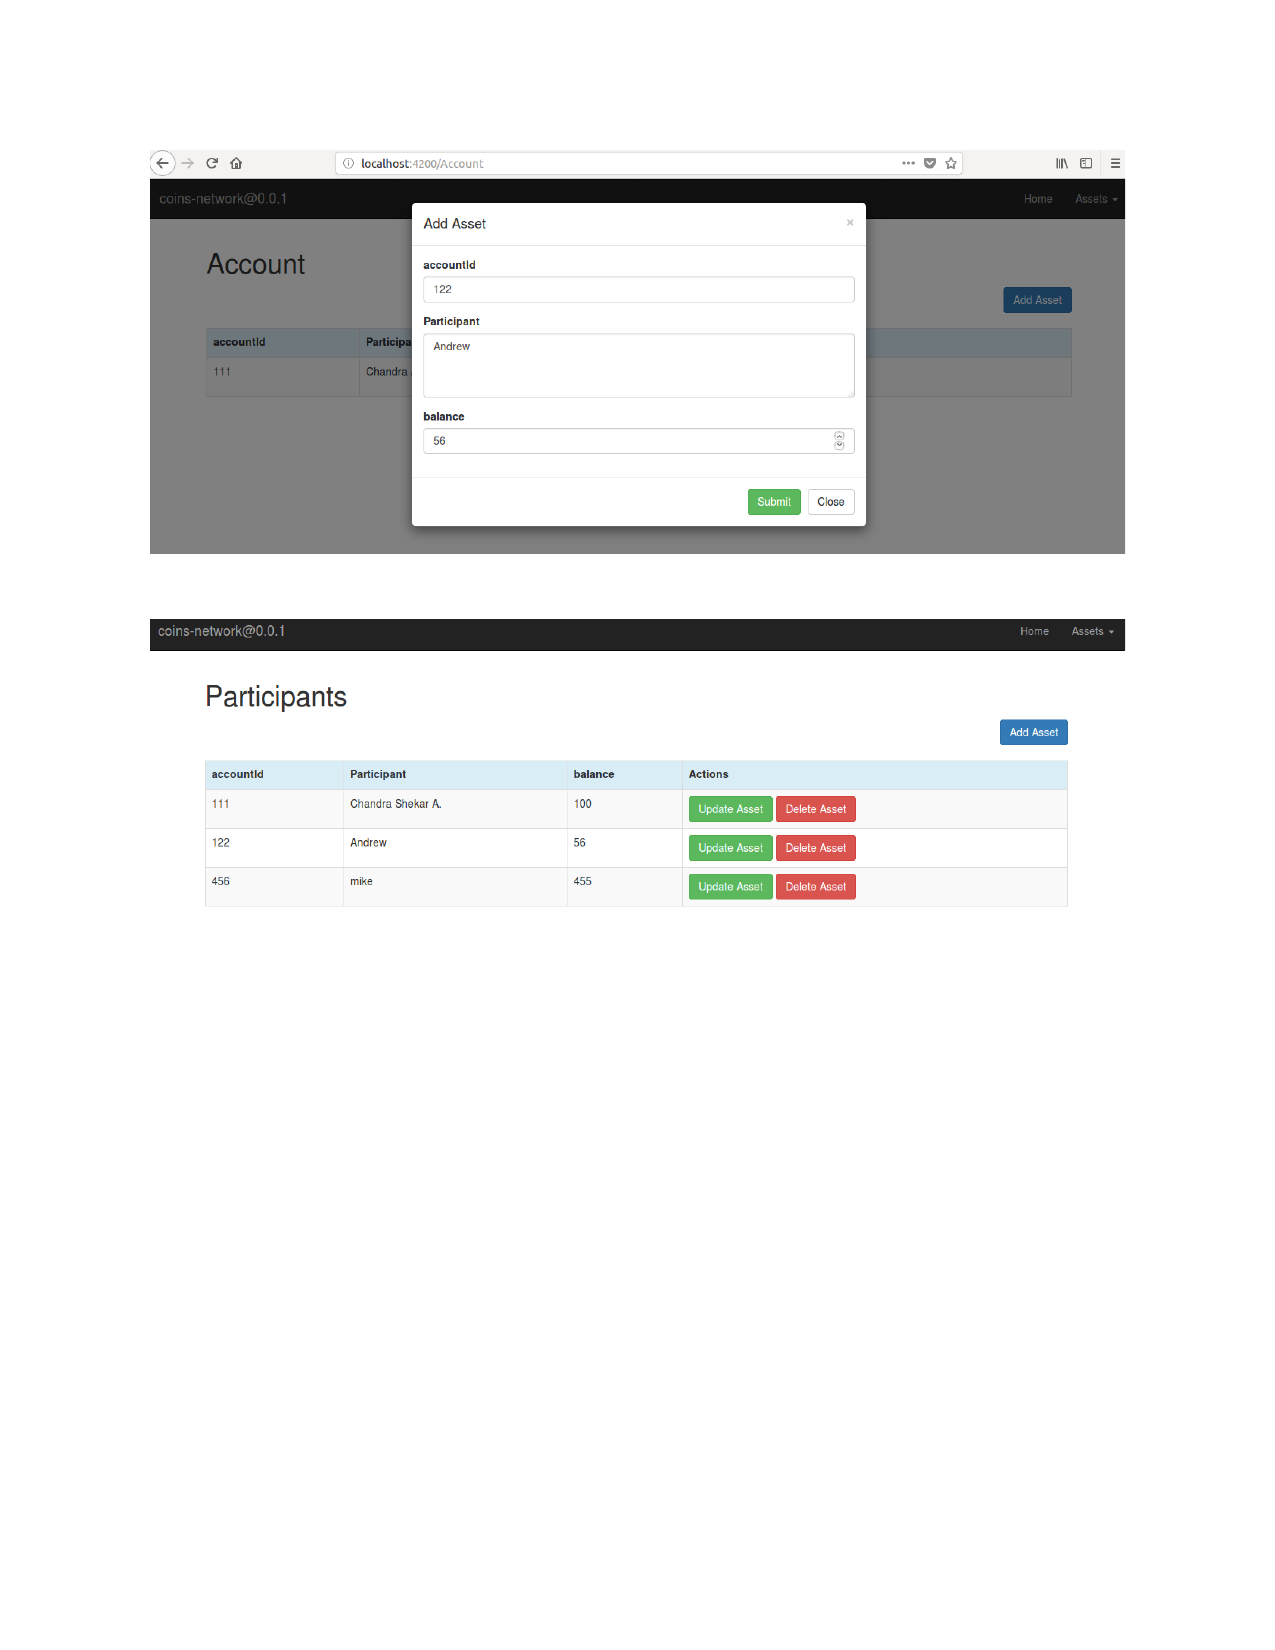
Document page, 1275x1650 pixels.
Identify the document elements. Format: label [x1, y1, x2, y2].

picture [150, 619, 1125, 938]
picture [150, 150, 1125, 554]
